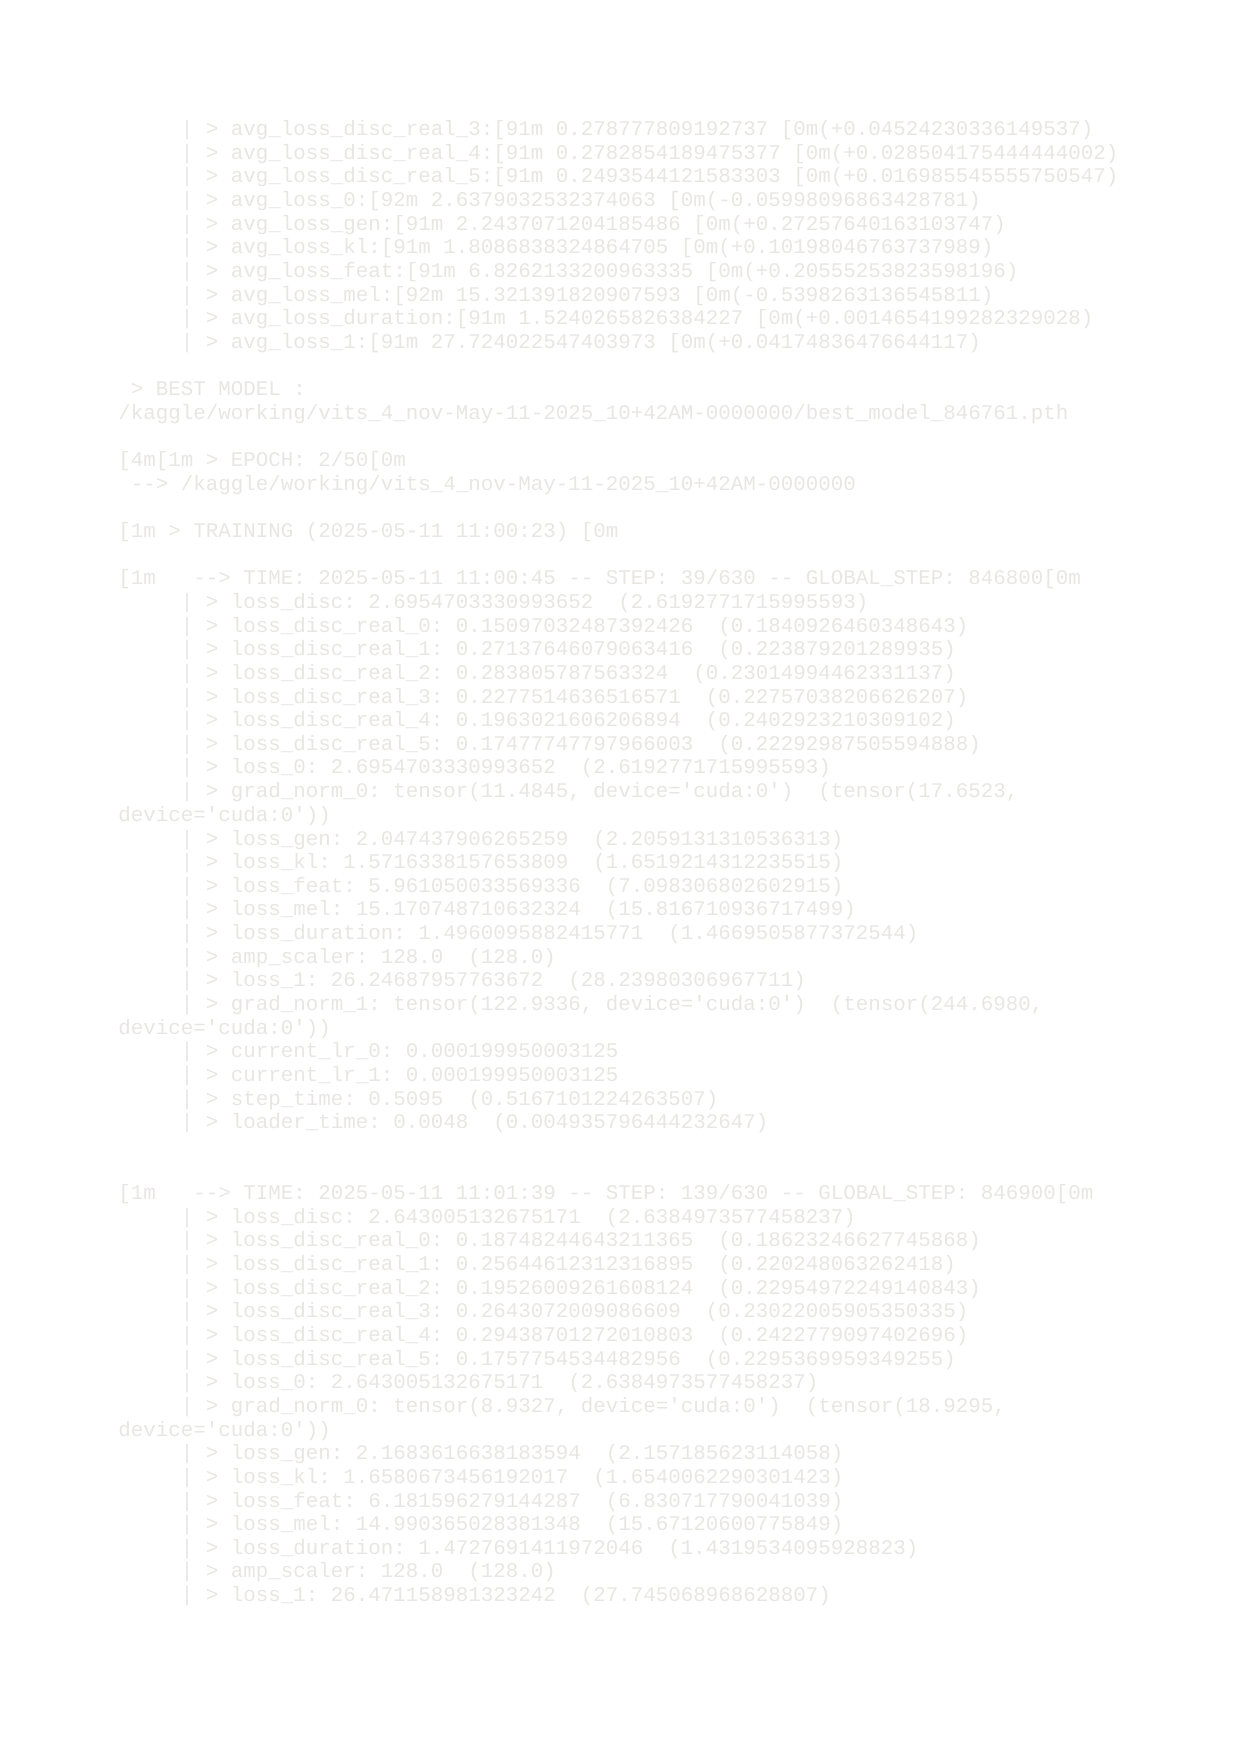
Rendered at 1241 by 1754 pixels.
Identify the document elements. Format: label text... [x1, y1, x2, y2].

text | > avg_loss_disc_real_5:[91m 0.2493544121583303 [0m(+0.016985545555750547) [118, 165, 1122, 189]
text | > loss_disc_real_2: 0.283805787563324 (0.23014994462331137) [118, 662, 1122, 686]
text | > current_lr_1: 0.000199950003125 [118, 1064, 1122, 1088]
text | > avg_loss_kl:[91m 1.8086838324864705 [0m(+0.10198046763737989) [118, 236, 1122, 260]
text | > step_time: 0.5095 (0.5167101224263507) [118, 1088, 1122, 1111]
text | > loss_mel: 14.990365028381348 (15.67120600775849) [118, 1513, 1122, 1537]
text | > loss_mel: 15.170748710632324 (15.816710936717499) [118, 898, 1122, 922]
text | > loss_kl: 1.6580673456192017 (1.6540062290301423) [118, 1466, 1122, 1489]
text | > grad_norm_0: tensor(11.4845, device='cuda:0') (tensor(17.6523, device='cuda:0')) [118, 780, 1122, 827]
text | > avg_loss_mel:[92m 15.321391820907593 [0m(-0.5398263136545811) [118, 284, 1122, 307]
text | > loss_0: 2.6954703330993652 (2.6192771715995593) [118, 757, 1122, 780]
text | > loss_disc_real_3: 0.2643072009086609 (0.23022005905350335) [118, 1300, 1122, 1324]
text | > loss_duration: 1.4960095882415771 (1.4669505877372544) [118, 922, 1122, 946]
text | > loss_disc_real_1: 0.25644612312316895 (0.220248063262418) [118, 1253, 1122, 1277]
text | > avg_loss_1:[91m 27.724022547403973 [0m(+0.04174836476644117) [118, 331, 1122, 354]
text | > loss_disc_real_2: 0.19526009261608124 (0.22954972249140843) [118, 1277, 1122, 1300]
text | > grad_norm_1: tensor(122.9336, device='cuda:0') (tensor(244.6980, device='cuda:0')) [118, 993, 1122, 1040]
text | > loss_disc: 2.643005132675171 (2.6384973577458237) [118, 1206, 1122, 1229]
text | > loss_0: 2.643005132675171 (2.6384973577458237) [118, 1371, 1122, 1395]
text | > loader_time: 0.0048 (0.004935796444232647) [118, 1111, 1122, 1135]
text | > loss_kl: 1.5716338157653809 (1.6519214312235515) [118, 851, 1122, 875]
text | > loss_disc_real_4: 0.29438701272010803 (0.2422779097402696) [118, 1324, 1122, 1348]
text | > loss_disc_real_3: 0.2277514636516571 (0.22757038206626207) [118, 686, 1122, 709]
text | > loss_disc_real_4: 0.1963021606206894 (0.2402923210309102) [118, 709, 1122, 733]
text | > amp_scaler: 128.0 (128.0) [118, 1561, 1122, 1584]
text | > avg_loss_duration:[91m 1.5240265826384227 [0m(+0.0014654199282329028) [118, 307, 1122, 331]
text | > loss_feat: 5.961050033569336 (7.098306802602915) [118, 875, 1122, 898]
text [1m --> TIME: 2025-05-11 11:01:39 -- STEP: 139/630 -- GLOBAL_STEP: 846900[0m [118, 1182, 1122, 1206]
text | > grad_norm_0: tensor(8.9327, device='cuda:0') (tensor(18.9295, device='cuda:0')) [118, 1395, 1122, 1442]
text | > current_lr_0: 0.000199950003125 [118, 1040, 1122, 1064]
text | > loss_1: 26.471158981323242 (27.745068968628807) [118, 1584, 1122, 1608]
text | > loss_disc_real_0: 0.15097032487392426 (0.1840926460348643) [118, 615, 1122, 638]
text | > loss_feat: 6.181596279144287 (6.830717790041039) [118, 1489, 1122, 1513]
text | > loss_disc_real_5: 0.17477747797966003 (0.22292987505594888) [118, 733, 1122, 757]
text | > avg_loss_gen:[91m 2.2437071204185486 [0m(+0.27257640163103747) [118, 213, 1122, 236]
text | > avg_loss_0:[92m 2.6379032532374063 [0m(-0.05998096863428781) [118, 189, 1122, 213]
text | > loss_gen: 2.047437906265259 (2.2059131310536313) [118, 827, 1122, 851]
text | > loss_duration: 1.4727691411972046 (1.4319534095928823) [118, 1537, 1122, 1561]
text | > loss_disc_real_1: 0.27137646079063416 (0.223879201289935) [118, 638, 1122, 662]
text | > amp_scaler: 128.0 (128.0) [118, 946, 1122, 969]
text | > avg_loss_feat:[91m 6.8262133200963335 [0m(+0.20555253823598196) [118, 260, 1122, 284]
text [4m[1m > EPOCH: 2/50[0m [118, 449, 1122, 473]
text | > loss_1: 26.24687957763672 (28.23980306967711) [118, 969, 1122, 993]
text | > loss_disc_real_0: 0.18748244643211365 (0.18623246627745868) [118, 1229, 1122, 1253]
text [1m > TRAINING (2025-05-11 11:00:23) [0m [118, 520, 1122, 544]
text | > avg_loss_disc_real_4:[91m 0.2782854189475377 [0m(+0.028504175444444002) [118, 142, 1122, 165]
text | > loss_disc: 2.6954703330993652 (2.6192771715995593) [118, 591, 1122, 615]
text > BEST MODEL : /kaggle/working/vits_4_nov-May-11-2025_10+42AM-0000000/best_model_846761.pth [118, 378, 1122, 426]
text | > loss_gen: 2.1683616638183594 (2.157185623114058) [118, 1442, 1122, 1466]
text --> /kaggle/working/vits_4_nov-May-11-2025_10+42AM-0000000 [118, 473, 1122, 496]
text | > loss_disc_real_5: 0.1757754534482956 (0.2295369959349255) [118, 1348, 1122, 1371]
text | > avg_loss_disc_real_3:[91m 0.278777809192737 [0m(+0.04524230336149537) [118, 118, 1122, 142]
text [1m --> TIME: 2025-05-11 11:00:45 -- STEP: 39/630 -- GLOBAL_STEP: 846800[0m [118, 567, 1122, 591]
